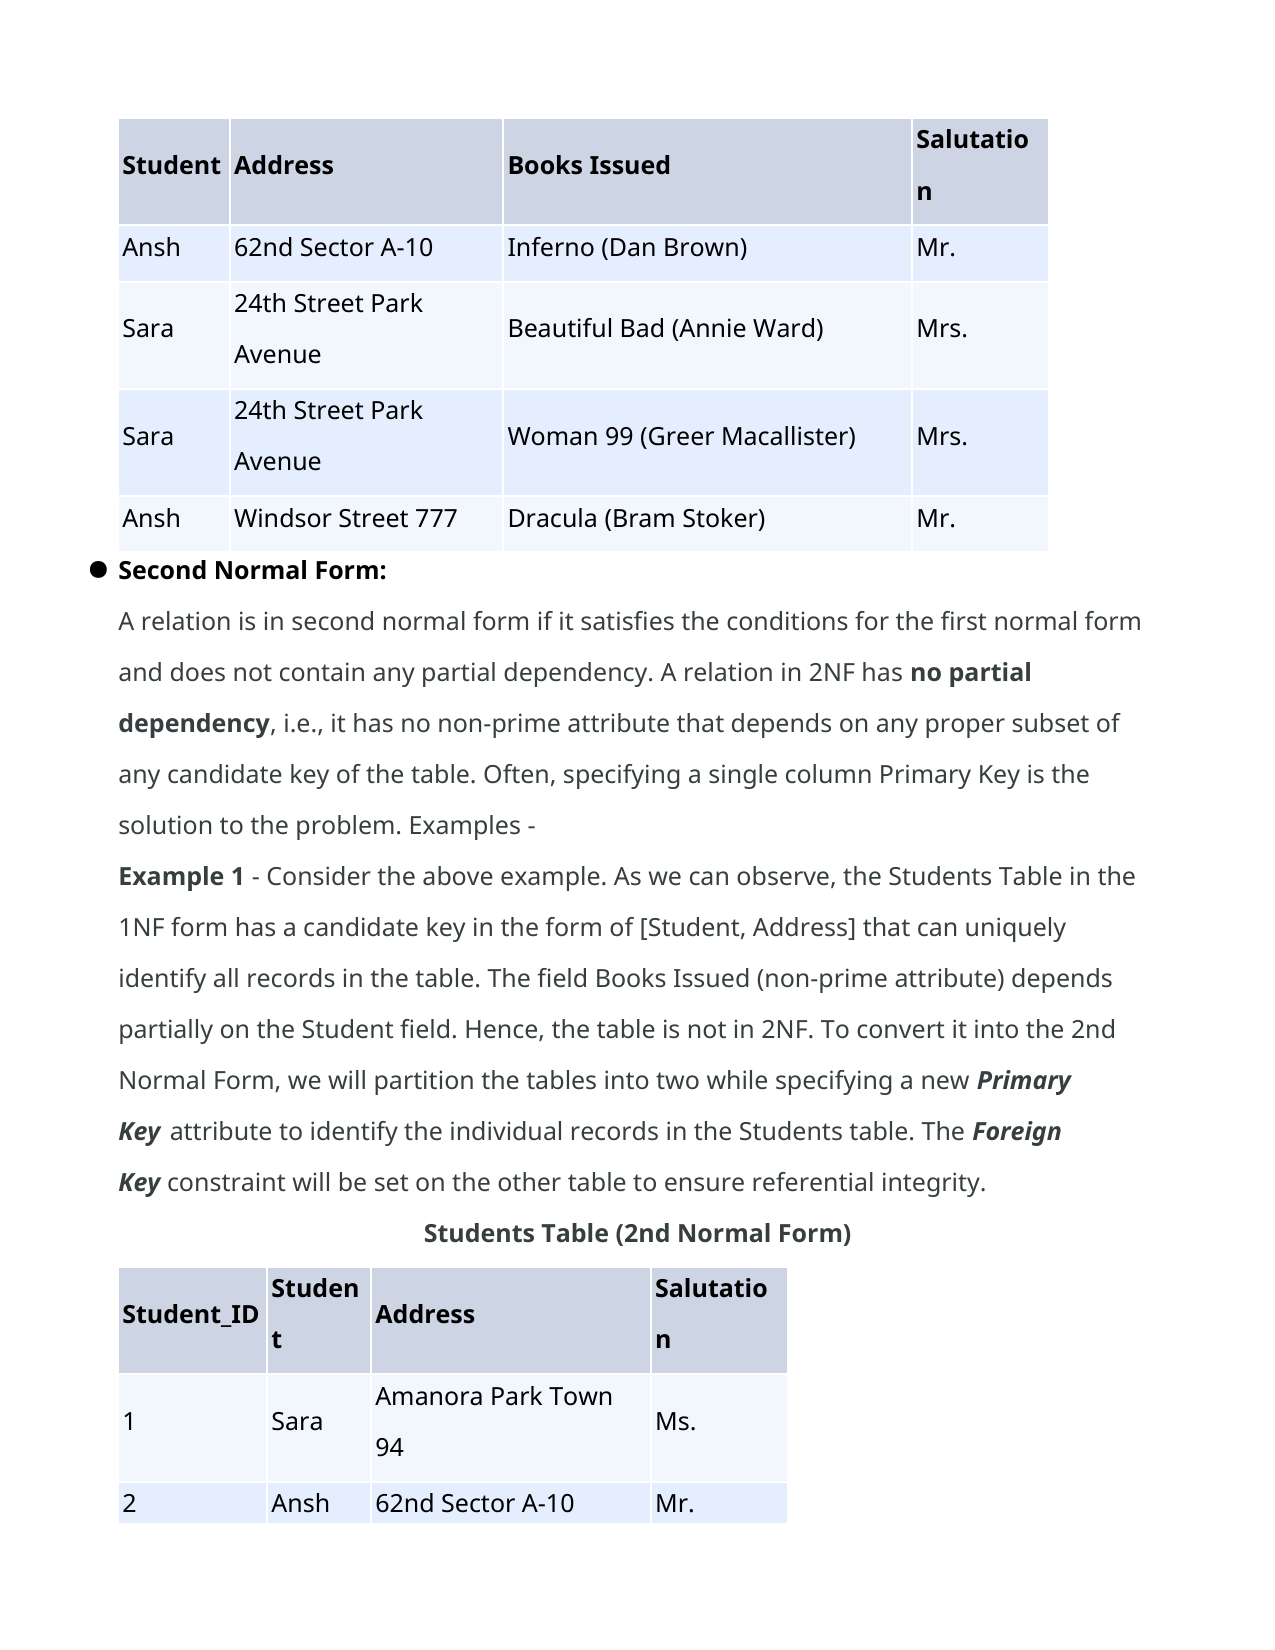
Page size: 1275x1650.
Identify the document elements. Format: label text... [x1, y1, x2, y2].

table_cell Sara [268, 1375, 370, 1481]
table_cell 62nd Sector A-10 [231, 226, 502, 281]
table_cell Dracula (Bram Stoker) [504, 497, 911, 551]
table_header Salutation [913, 119, 1048, 224]
table_cell Woman 99 (Greer Macallister) [504, 390, 911, 495]
table_cell Ms. [652, 1375, 787, 1481]
table_cell Ansh [119, 226, 229, 281]
table_cell Mr. [913, 497, 1048, 551]
table_cell Windsor Street 777 [231, 497, 502, 551]
text Example 1 - Consider the above example. As we can observe, the Students Table in the 1NF form has a candidate key in the form of [Student, Address] that can uniquely identify all records in the table. The field Books Issued (non-prime attribute) depends partially on the Student field. Hence, the table is not in 2NF. To convert it into the 2nd Normal Form, we will partition the tables into two while specifying a new Primary Key attribute to identify the individual records in the Students table. The Foreign Key constraint will be set on the other table to ensure referential integrity. [118, 859, 1157, 1199]
table_cell 1 [119, 1375, 266, 1481]
table_cell Ansh [268, 1483, 370, 1523]
table_cell Mr. [913, 226, 1048, 281]
text A relation is in second normal form if it satisfies the conditions for the first normal form and does not contain any partial dependency. A relation in 2NF has no partial dependency, i.e., it has no non-prime attribute that depends on any proper subset of any candidate key of the table. Often, specifying a single column Primary Key is the solution to the problem. Examples - [118, 603, 1157, 842]
table_cell 24th Street Park Avenue [231, 283, 502, 388]
table_cell Sara [119, 283, 229, 388]
table_cell Mr. [652, 1483, 787, 1523]
table_header Student [268, 1268, 370, 1373]
table_cell Ansh [119, 497, 229, 551]
table_header Student [119, 119, 229, 224]
list Second Normal Form: [118, 552, 1157, 587]
table_cell Inferno (Dan Brown) [504, 226, 911, 281]
table_header Address [231, 119, 502, 224]
table_cell Amanora Park Town 94 [372, 1375, 650, 1481]
table_header Books Issued [504, 119, 911, 224]
table_cell Mrs. [913, 390, 1048, 495]
table_header Student_ID [119, 1268, 266, 1373]
table_header Address [372, 1268, 650, 1373]
table_cell Mrs. [913, 283, 1048, 388]
table_cell 62nd Sector A-10 [372, 1483, 650, 1523]
table_header Salutation [652, 1268, 787, 1373]
table_cell Beautiful Bad (Annie Ward) [504, 283, 911, 388]
table_cell Sara [119, 390, 229, 495]
table_cell 24th Street Park Avenue [231, 390, 502, 495]
table_cell 2 [119, 1483, 266, 1523]
text Students Table (2nd Normal Form) [118, 1216, 1157, 1250]
